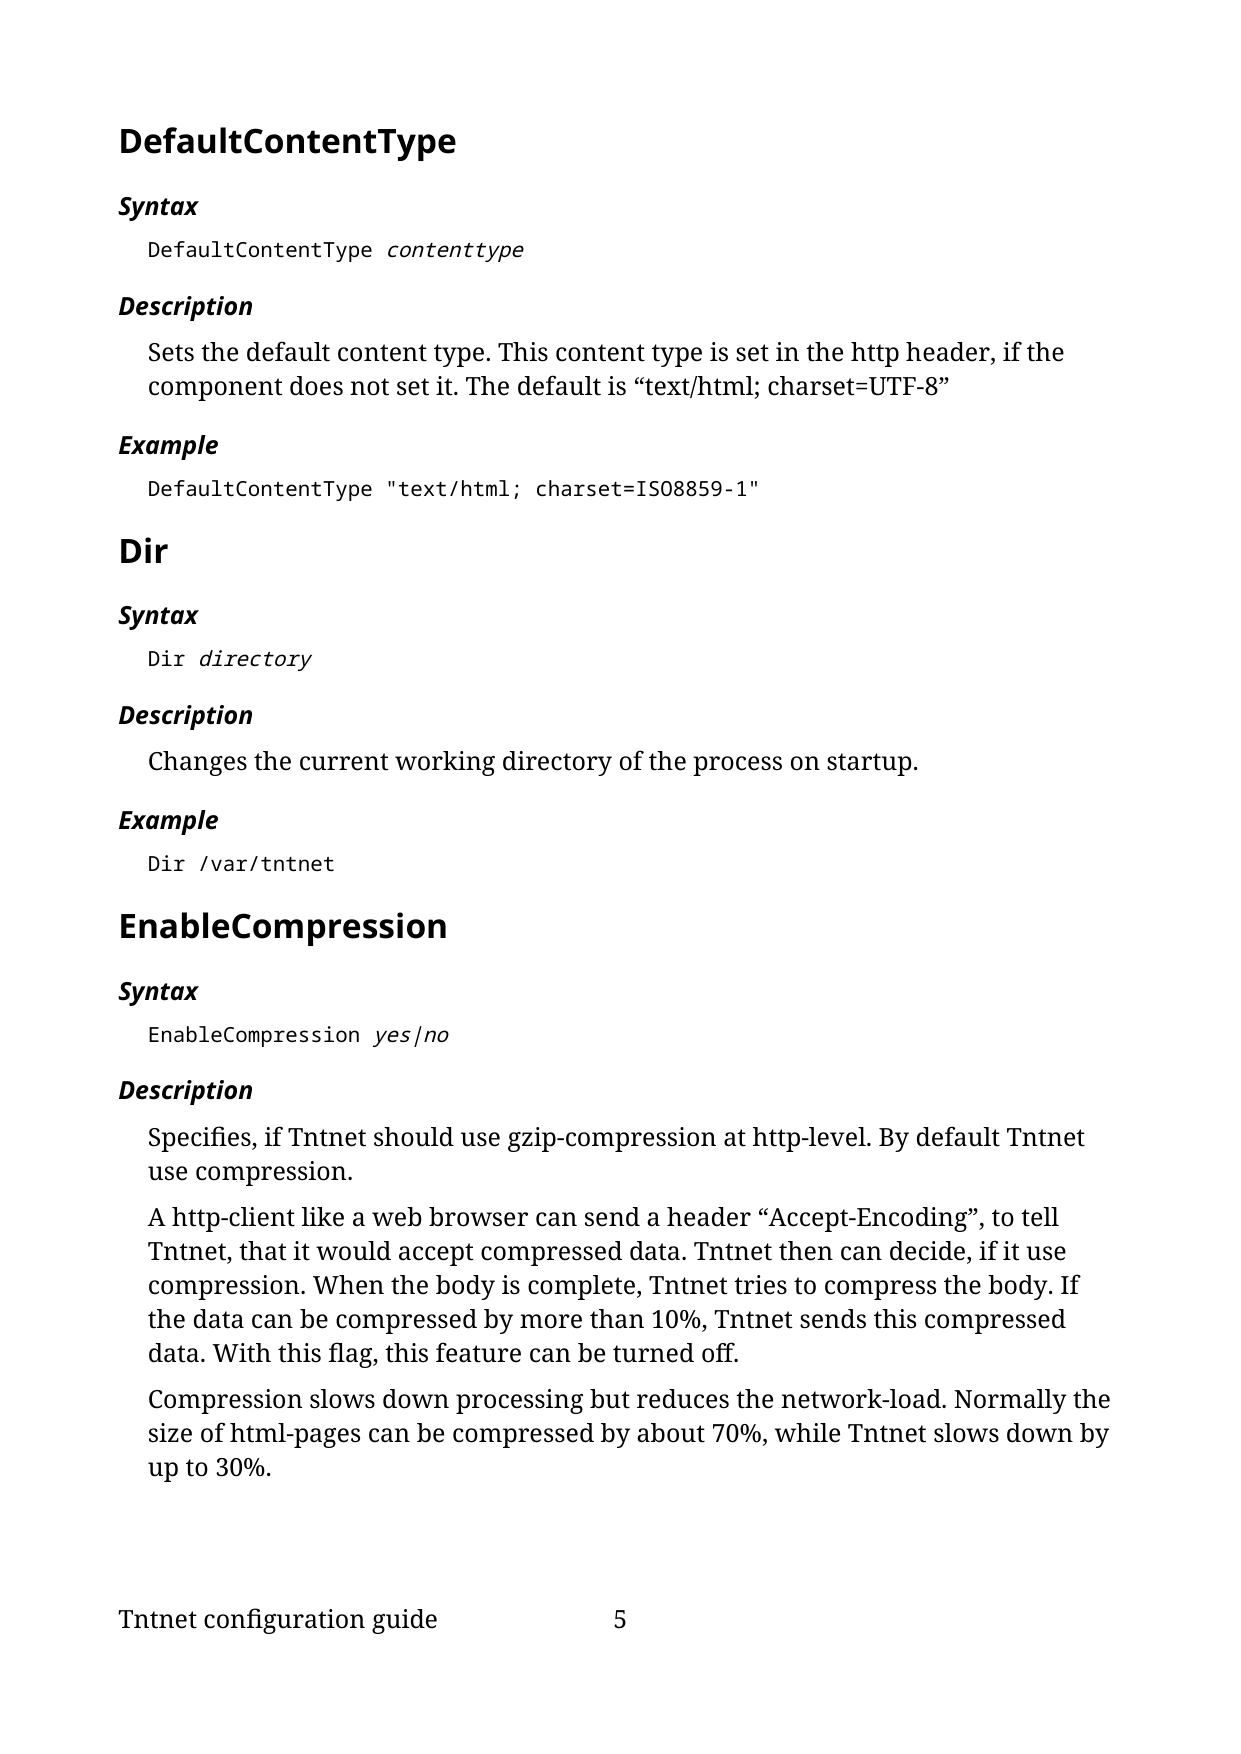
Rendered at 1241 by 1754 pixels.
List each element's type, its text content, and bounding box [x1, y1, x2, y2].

subtitle Syntax [118, 973, 1122, 1007]
text A http-client like a web browser can send a header “Accept-Encoding”, to tell Tntnet, that it would accept compressed data. Tntnet then can decide, if it use compression. When the body is complete, Tntnet tries to compress the body. If the data can be compressed by more than 10%, Tntnet sends this compressed data. With this flag, this feature can be turned off. [148, 1200, 1122, 1369]
subtitle Example [118, 428, 1122, 462]
text Dir directory [148, 644, 1122, 673]
text EnableCompression yes|no [148, 1020, 1122, 1048]
subtitle Example [118, 803, 1122, 837]
text Compression slows down processing but reduces the network-load. Normally the size of html-pages can be compressed by about 70%, while Tntnet slows down by up to 30%. [148, 1382, 1122, 1484]
subtitle EnableCompression [118, 903, 1122, 948]
text DefaultContentType contenttype [148, 235, 1122, 263]
subtitle Dir [118, 527, 1122, 573]
subtitle Syntax [118, 189, 1122, 223]
text Dir /var/tntnet [148, 849, 1122, 878]
text Specifies, if Tntnet should use gzip-compression at http-level. By default Tntnet use compression. [148, 1119, 1122, 1187]
subtitle Description [118, 288, 1122, 322]
text Changes the current working directory of the process on startup. [148, 744, 1122, 778]
subtitle Syntax [118, 598, 1122, 632]
subtitle Description [118, 698, 1122, 732]
text DefaultContentType "text/html; charset=ISO8859-1" [148, 474, 1122, 502]
text Sets the default content type. This content type is set in the http header, if the component does not set it. The default is “text/html; charset=UTF-8” [148, 335, 1122, 403]
subtitle Description [118, 1073, 1122, 1107]
subtitle DefaultContentType [118, 118, 1122, 164]
